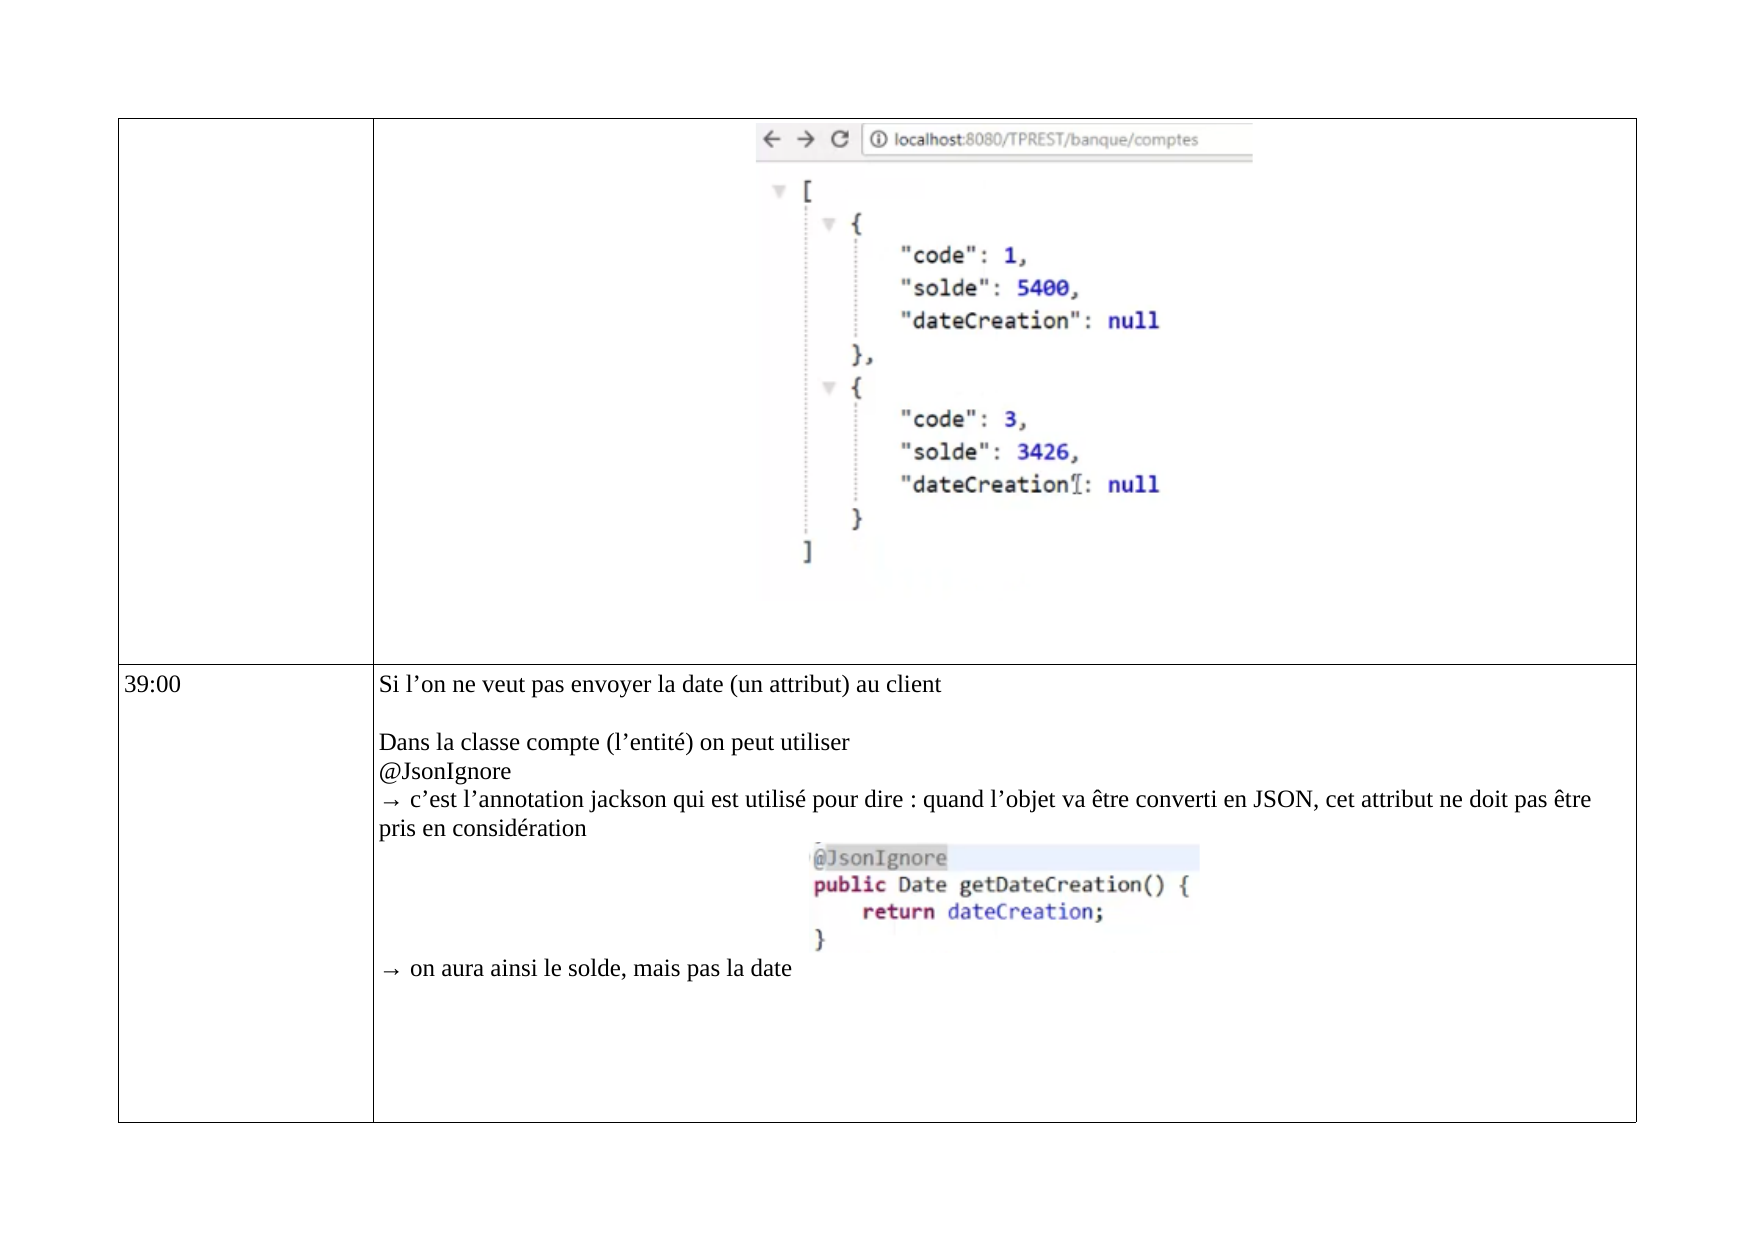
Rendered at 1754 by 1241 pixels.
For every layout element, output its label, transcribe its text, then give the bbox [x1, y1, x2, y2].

table_cell 39:00 [119, 665, 373, 1122]
table_cell [119, 119, 373, 664]
table_cell Si l’on ne veut pas envoyer la date (un attribut) au client Dans la classe compte (l’entité) on peut utiliser @JsonIgnore → c’est l’annotation jackson qui est utilisé pour dire : quand l’objet va être converti en JSON, cet attribut ne doit pas être pris en considération → on aura ainsi le solde, mais pas la date [374, 665, 1636, 1122]
picture [808, 842, 1200, 953]
table_cell [374, 119, 1636, 664]
picture [755, 123, 1253, 601]
